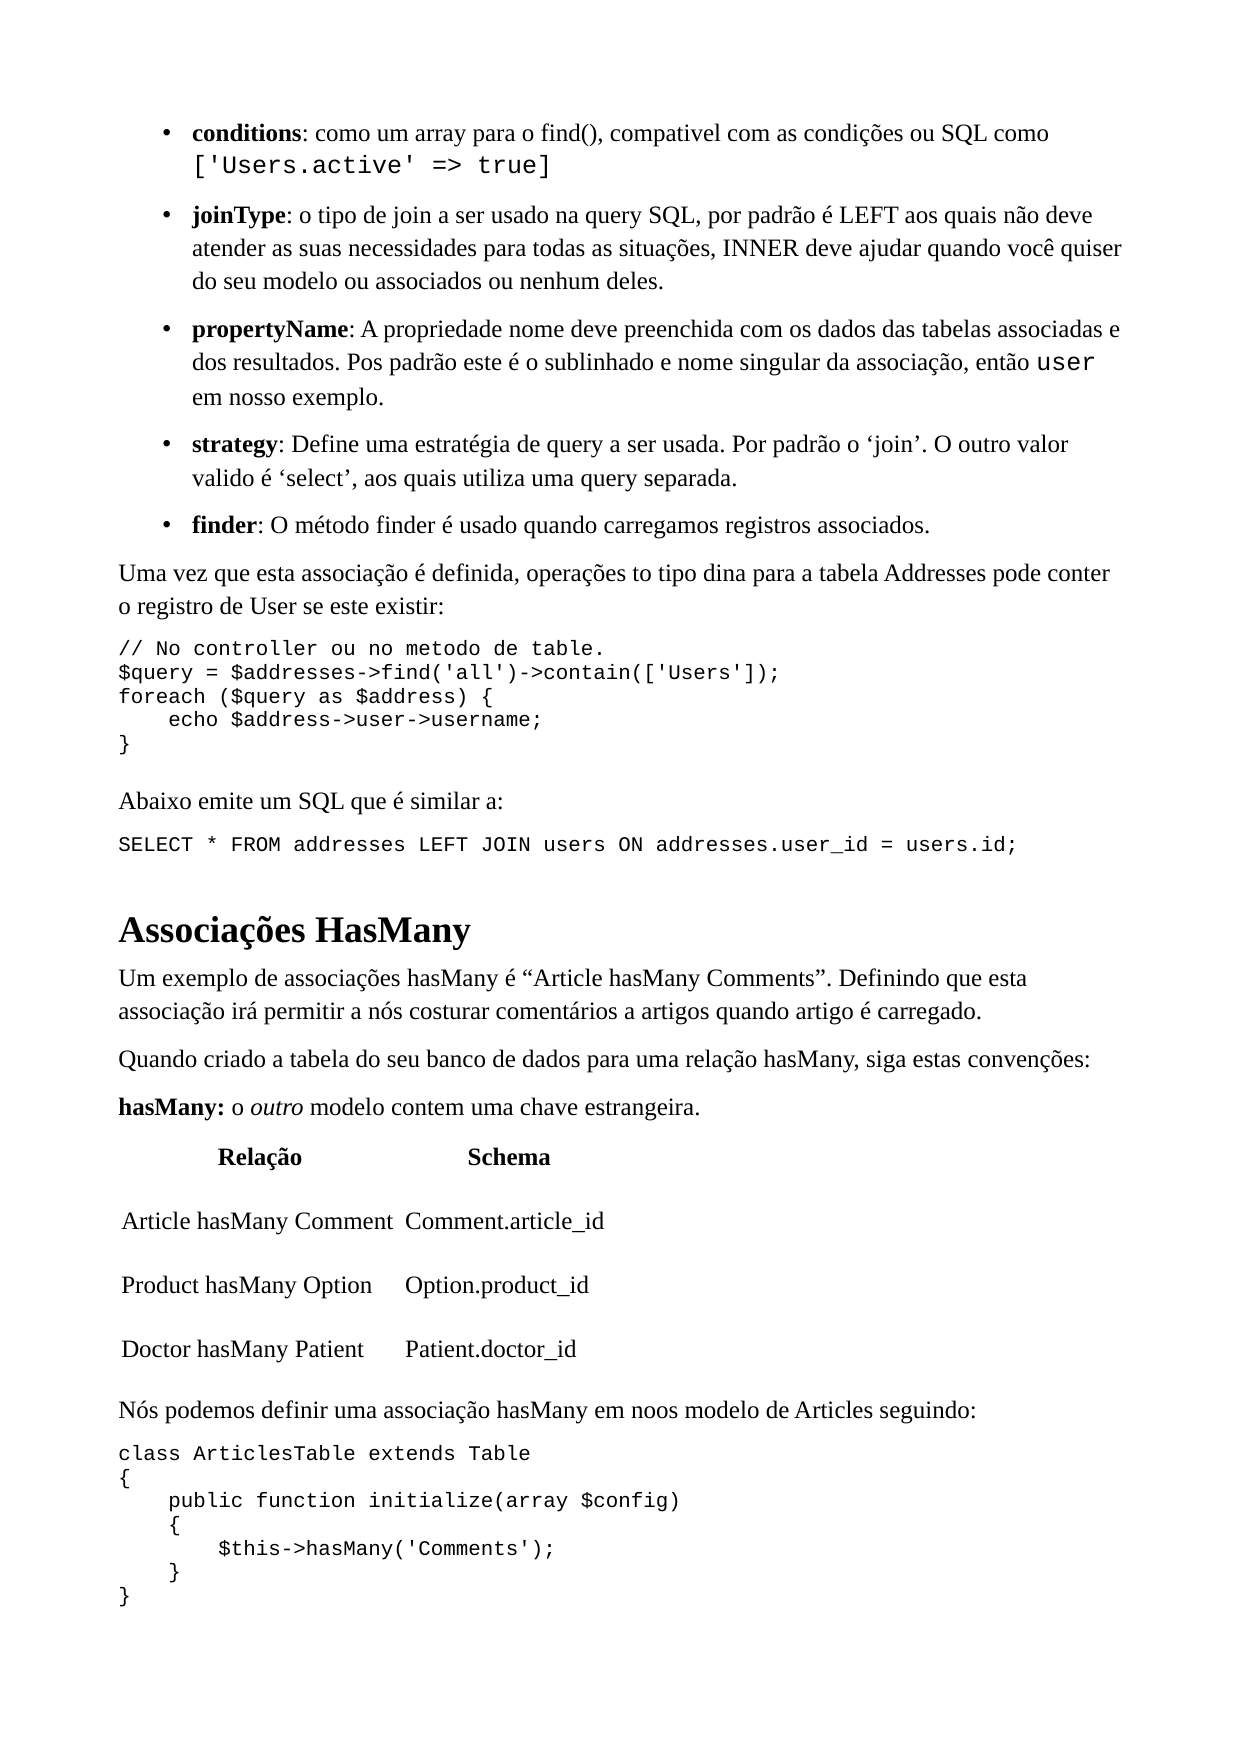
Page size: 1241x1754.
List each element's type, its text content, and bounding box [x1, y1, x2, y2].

text { [118, 1467, 1122, 1490]
list finder: O método finder é usado quando carregamos registros associados. [162, 510, 1122, 539]
text { [118, 1514, 1122, 1538]
table_header Relação [118, 1139, 402, 1203]
table_header Schema [402, 1139, 616, 1203]
list joinType: o tipo de join a ser usado na query SQL, por padrão é LEFT aos quais não deve atender as suas necessidades para todas as situações, INNER deve ajudar quando você quiser do seu modelo ou associados ou nenhum deles. [162, 200, 1122, 295]
text } [118, 733, 1122, 757]
table_cell Doctor hasMany Patient [118, 1331, 402, 1395]
text // No controller ou no metodo de table. [118, 638, 1122, 662]
table_cell Comment.article_id [402, 1203, 616, 1267]
text foreach ($query as $address) { [118, 686, 1122, 709]
text hasMany: o outro modelo contem uma chave estrangeira. [118, 1092, 1122, 1120]
subtitle Associações HasMany [118, 908, 1122, 951]
text Abaixo emite um SQL que é similar a: [118, 786, 1122, 815]
text Uma vez que esta associação é definida, operações to tipo dina para a tabela Addresses pode conter o registro de User se este existir: [118, 558, 1122, 619]
list strategy: Define uma estratégia de query a ser usada. Por padrão o ‘join’. O outro valor valido é ‘select’, aos quais utiliza uma query separada. [162, 429, 1122, 491]
table_cell Patient.doctor_id [402, 1331, 616, 1395]
text public function initialize(array $config) [118, 1490, 1122, 1514]
text Quando criado a tabela do seu banco de dados para uma relação hasMany, siga estas convenções: [118, 1044, 1122, 1073]
text Nós podemos definir uma associação hasMany em noos modelo de Articles seguindo: [118, 1395, 1122, 1424]
text SELECT * FROM addresses LEFT JOIN users ON addresses.user_id = users.id; [118, 834, 1122, 857]
text Um exemplo de associações hasMany é “Article hasMany Comments”. Definindo que esta associação irá permitir a nós costurar comentários a artigos quando artigo é carregado. [118, 963, 1122, 1025]
table_cell Option.product_id [402, 1267, 616, 1331]
text class ArticlesTable extends Table [118, 1443, 1122, 1467]
text echo $address->user->username; [118, 709, 1122, 733]
list propertyName: A propriedade nome deve preenchida com os dados das tabelas associadas e dos resultados. Pos padrão este é o sublinhado e nome singular da associação, então user em nosso exemplo. [162, 314, 1122, 411]
text $this->hasMany('Comments'); [118, 1538, 1122, 1561]
table_cell Product hasMany Option [118, 1267, 402, 1331]
text } [118, 1585, 1122, 1608]
text } [118, 1561, 1122, 1585]
table_cell Article hasMany Comment [118, 1203, 402, 1267]
text $query = $addresses->find('all')->contain(['Users']); [118, 662, 1122, 686]
list conditions: como um array para o find(), compativel com as condições ou SQL como ['Users.active' => true] [162, 118, 1122, 181]
